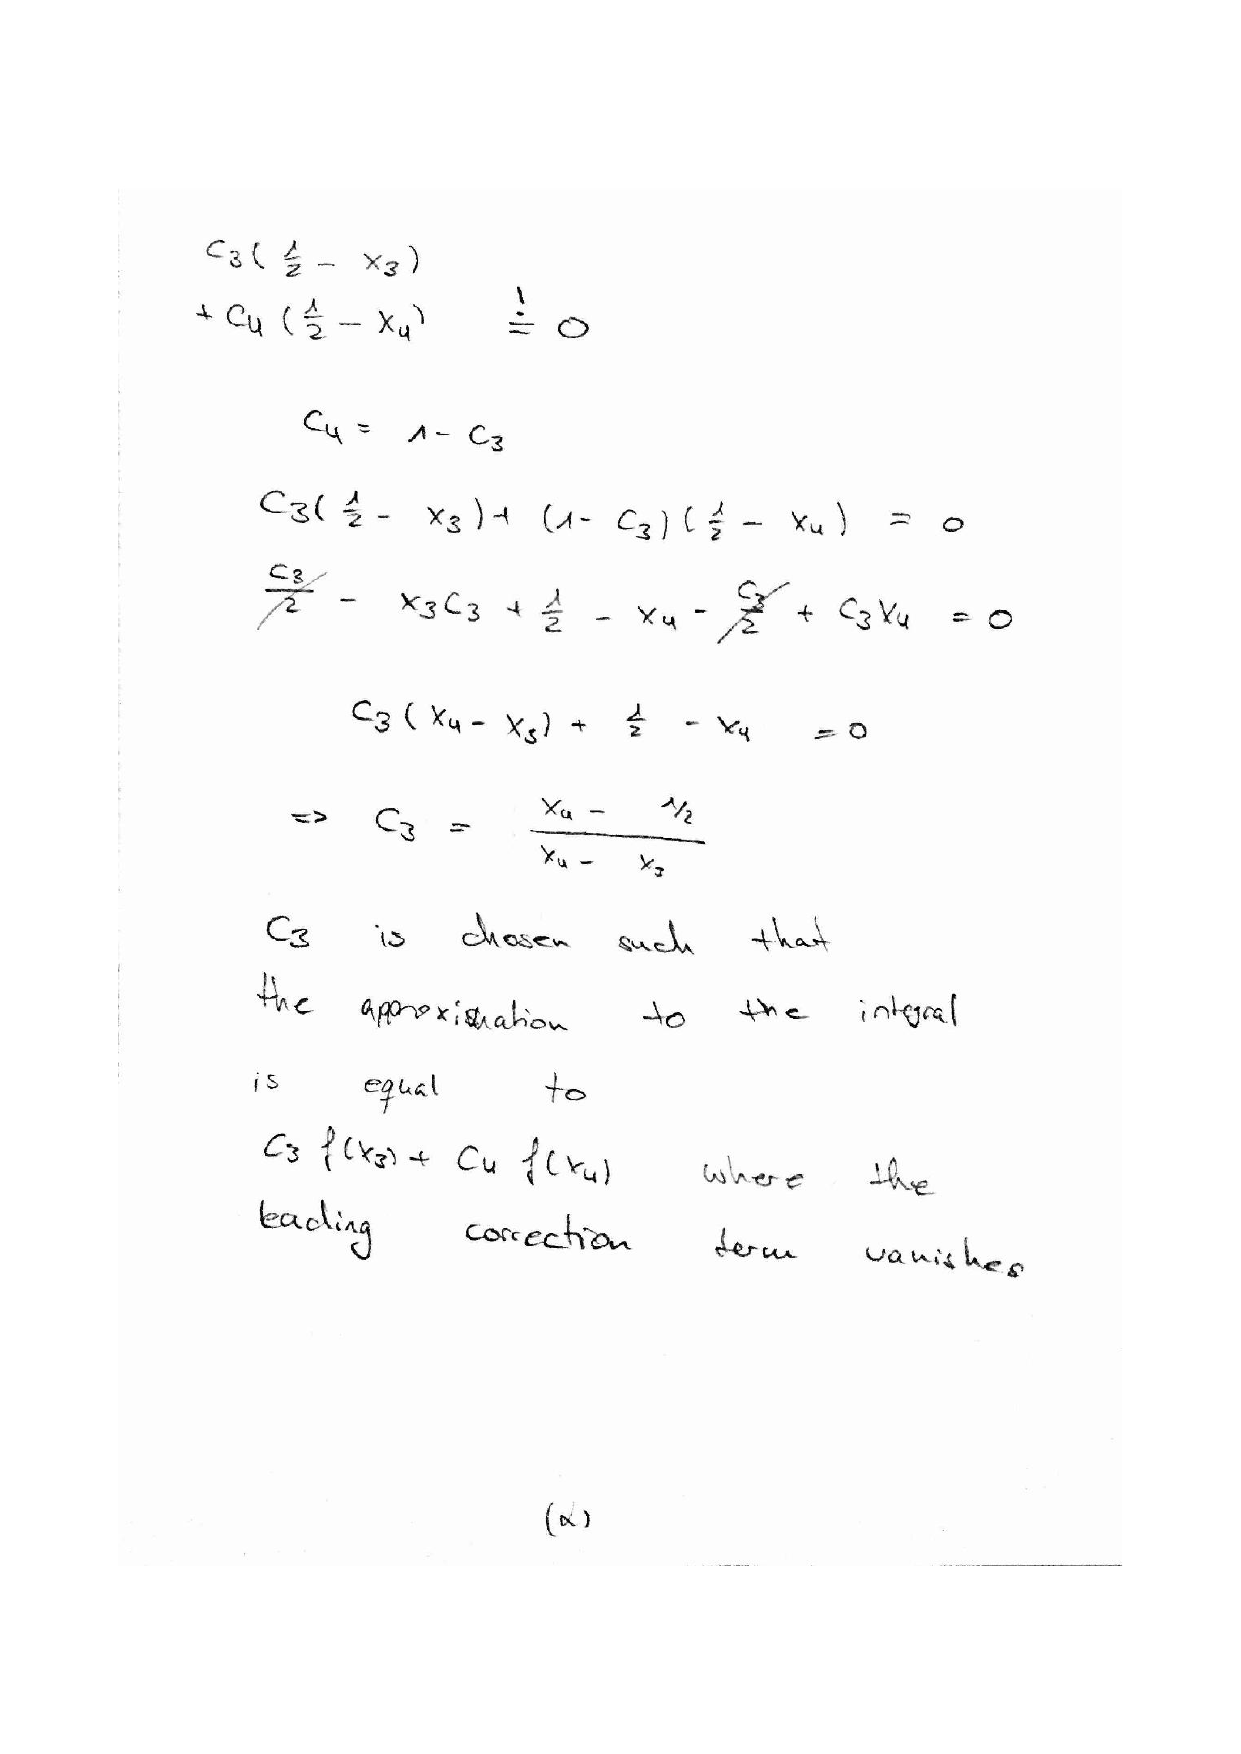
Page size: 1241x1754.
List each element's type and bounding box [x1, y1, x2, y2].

picture [118, 166, 1123, 1587]
